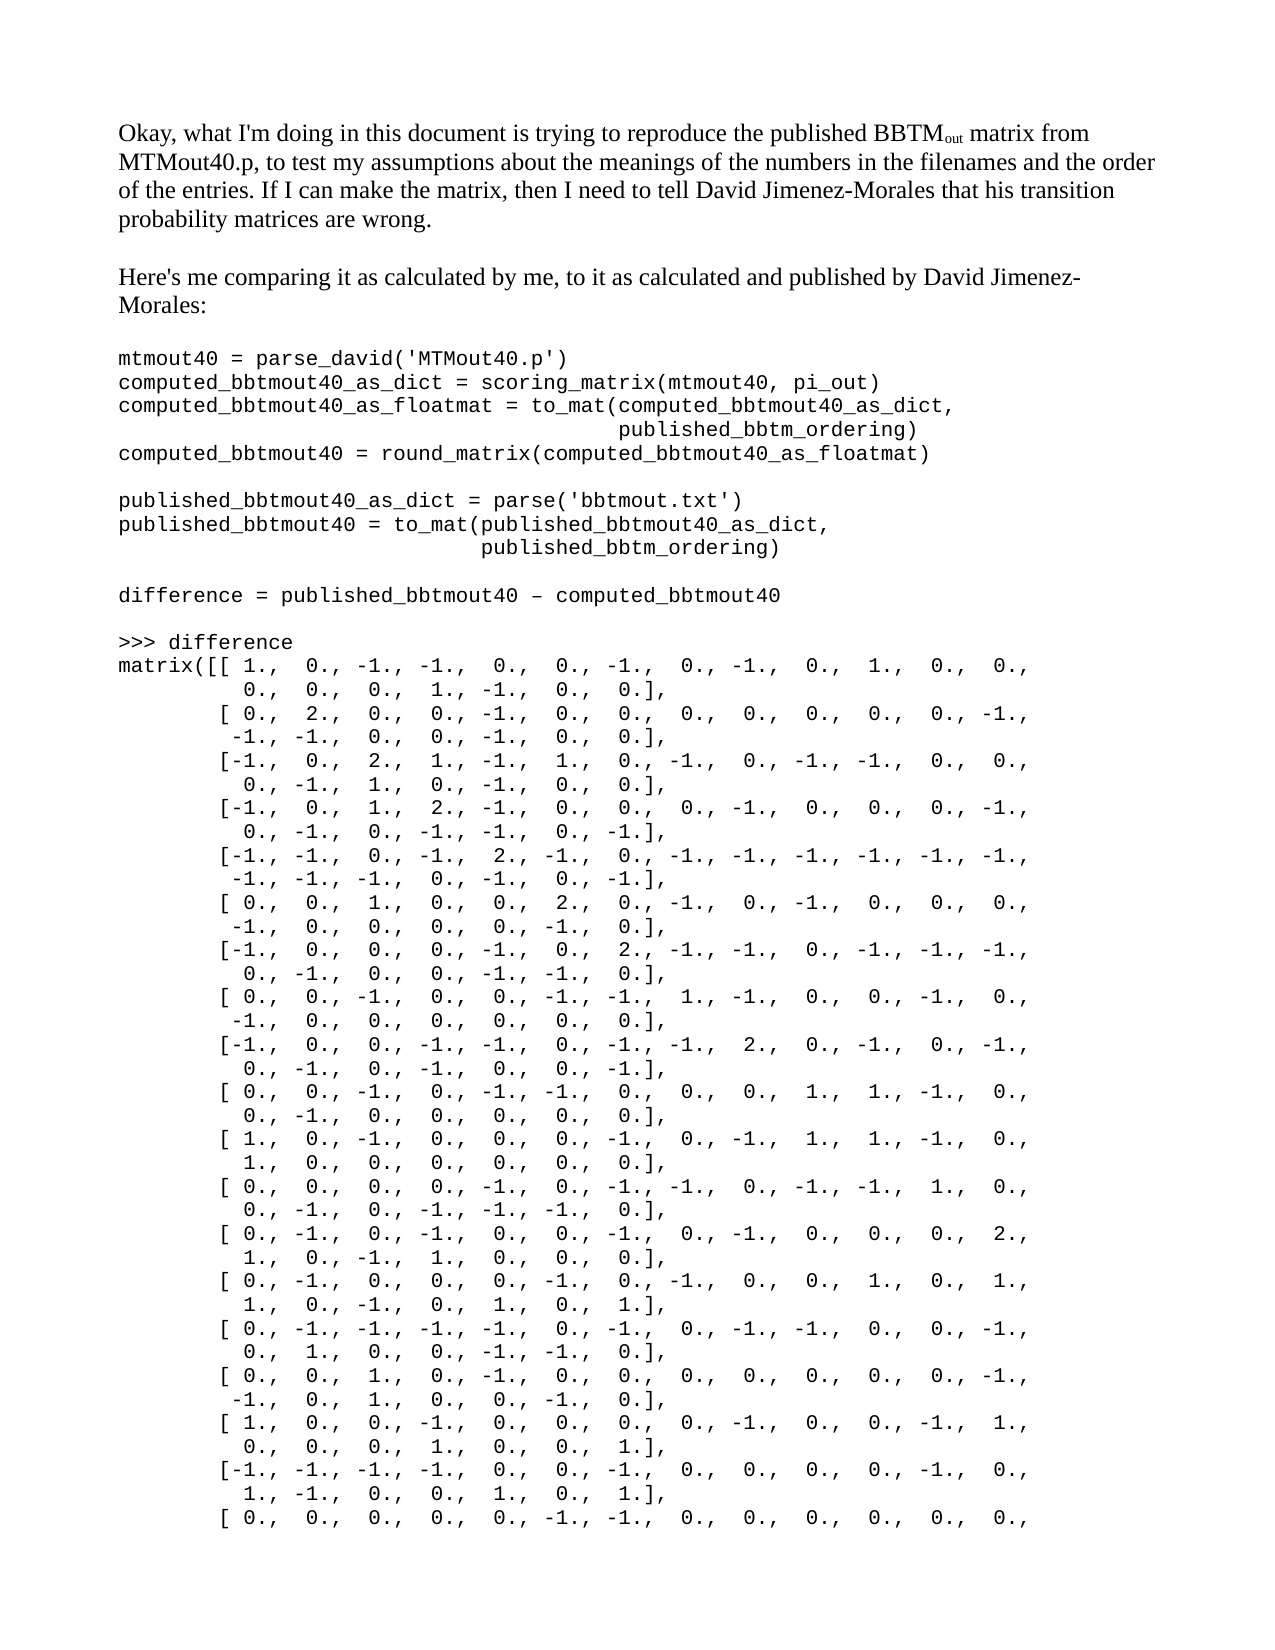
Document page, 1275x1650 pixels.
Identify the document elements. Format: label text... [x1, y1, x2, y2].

text [ 1., 0., 0., -1., 0., 0., 0., 0., -1., 0., 0., -1., 1., [118, 1412, 1157, 1436]
text Okay, what I'm doing in this document is trying to reproduce the published BBTMout matrix from MTMout40.p, to test my assumptions about the meanings of the numbers in the filenames and the order of the entries. If I can make the matrix, then I need to tell David Jimenez-Morales that his transition probability matrices are wrong. [118, 118, 1157, 233]
text [-1., -1., -1., -1., 0., 0., -1., 0., 0., 0., 0., -1., 0., [118, 1459, 1157, 1483]
text matrix([[ 1., 0., -1., -1., 0., 0., -1., 0., -1., 0., 1., 0., 0., [118, 656, 1157, 679]
text [ 0., 0., 1., 0., 0., 2., 0., -1., 0., -1., 0., 0., 0., [118, 892, 1157, 916]
text [-1., 0., 2., 1., -1., 1., 0., -1., 0., -1., -1., 0., 0., [118, 750, 1157, 774]
text computed_bbtmout40_as_dict = scoring_matrix(mtmout40, pi_out) [118, 372, 1157, 395]
text -1., 0., 1., 0., 0., -1., 0.], [118, 1388, 1157, 1412]
text published_bbtmout40 = to_mat(published_bbtmout40_as_dict, [118, 514, 1157, 537]
text 1., 0., 0., 0., 0., 0., 0.], [118, 1152, 1157, 1176]
text [ 0., -1., 0., 0., 0., -1., 0., -1., 0., 0., 1., 0., 1., [118, 1270, 1157, 1294]
text published_bbtm_ordering) [118, 419, 1157, 443]
text published_bbtm_ordering) [118, 537, 1157, 561]
text 0., -1., 1., 0., -1., 0., 0.], [118, 774, 1157, 797]
text mtmout40 = parse_david('MTMout40.p') [118, 348, 1157, 372]
text [ 0., 0., 0., 0., -1., 0., -1., -1., 0., -1., -1., 1., 0., [118, 1176, 1157, 1199]
text 0., 0., 0., 1., -1., 0., 0.], [118, 679, 1157, 703]
text 0., -1., 0., 0., 0., 0., 0.], [118, 1105, 1157, 1128]
text [ 0., 0., -1., 0., -1., -1., 0., 0., 0., 1., 1., -1., 0., [118, 1081, 1157, 1105]
text -1., 0., 0., 0., 0., 0., 0.], [118, 1010, 1157, 1034]
text [ 1., 0., -1., 0., 0., 0., -1., 0., -1., 1., 1., -1., 0., [118, 1128, 1157, 1152]
text 0., 1., 0., 0., -1., -1., 0.], [118, 1341, 1157, 1365]
text 0., -1., 0., -1., 0., 0., -1.], [118, 1057, 1157, 1081]
text -1., -1., 0., 0., -1., 0., 0.], [118, 726, 1157, 750]
text [-1., 0., 0., -1., -1., 0., -1., -1., 2., 0., -1., 0., -1., [118, 1034, 1157, 1057]
text 1., 0., -1., 0., 1., 0., 1.], [118, 1294, 1157, 1318]
text 0., -1., 0., 0., -1., -1., 0.], [118, 963, 1157, 987]
text [-1., 0., 0., 0., -1., 0., 2., -1., -1., 0., -1., -1., -1., [118, 939, 1157, 963]
text Here's me comparing it as calculated by me, to it as calculated and published by David Jimenez-Morales: [118, 262, 1157, 319]
text [ 0., 0., 1., 0., -1., 0., 0., 0., 0., 0., 0., 0., -1., [118, 1365, 1157, 1388]
text published_bbtmout40_as_dict = parse('bbtmout.txt') [118, 490, 1157, 514]
text -1., 0., 0., 0., 0., -1., 0.], [118, 916, 1157, 939]
text [ 0., -1., -1., -1., -1., 0., -1., 0., -1., -1., 0., 0., -1., [118, 1318, 1157, 1341]
text 1., 0., -1., 1., 0., 0., 0.], [118, 1247, 1157, 1270]
text -1., -1., -1., 0., -1., 0., -1.], [118, 868, 1157, 892]
text computed_bbtmout40 = round_matrix(computed_bbtmout40_as_floatmat) [118, 443, 1157, 466]
text [-1., 0., 1., 2., -1., 0., 0., 0., -1., 0., 0., 0., -1., [118, 797, 1157, 821]
text [-1., -1., 0., -1., 2., -1., 0., -1., -1., -1., -1., -1., -1., [118, 845, 1157, 868]
text >>> difference [118, 632, 1157, 656]
text [ 0., 2., 0., 0., -1., 0., 0., 0., 0., 0., 0., 0., -1., [118, 703, 1157, 726]
text [ 0., -1., 0., -1., 0., 0., -1., 0., -1., 0., 0., 0., 2., [118, 1223, 1157, 1247]
text 0., 0., 0., 1., 0., 0., 1.], [118, 1436, 1157, 1459]
text 0., -1., 0., -1., -1., 0., -1.], [118, 821, 1157, 845]
text difference = published_bbtmout40 – computed_bbtmout40 [118, 584, 1157, 608]
text 0., -1., 0., -1., -1., -1., 0.], [118, 1199, 1157, 1223]
text computed_bbtmout40_as_floatmat = to_mat(computed_bbtmout40_as_dict, [118, 395, 1157, 419]
text 1., -1., 0., 0., 1., 0., 1.], [118, 1483, 1157, 1507]
text [ 0., 0., -1., 0., 0., -1., -1., 1., -1., 0., 0., -1., 0., [118, 987, 1157, 1010]
text [ 0., 0., 0., 0., 0., -1., -1., 0., 0., 0., 0., 0., 0., [118, 1507, 1157, 1530]
